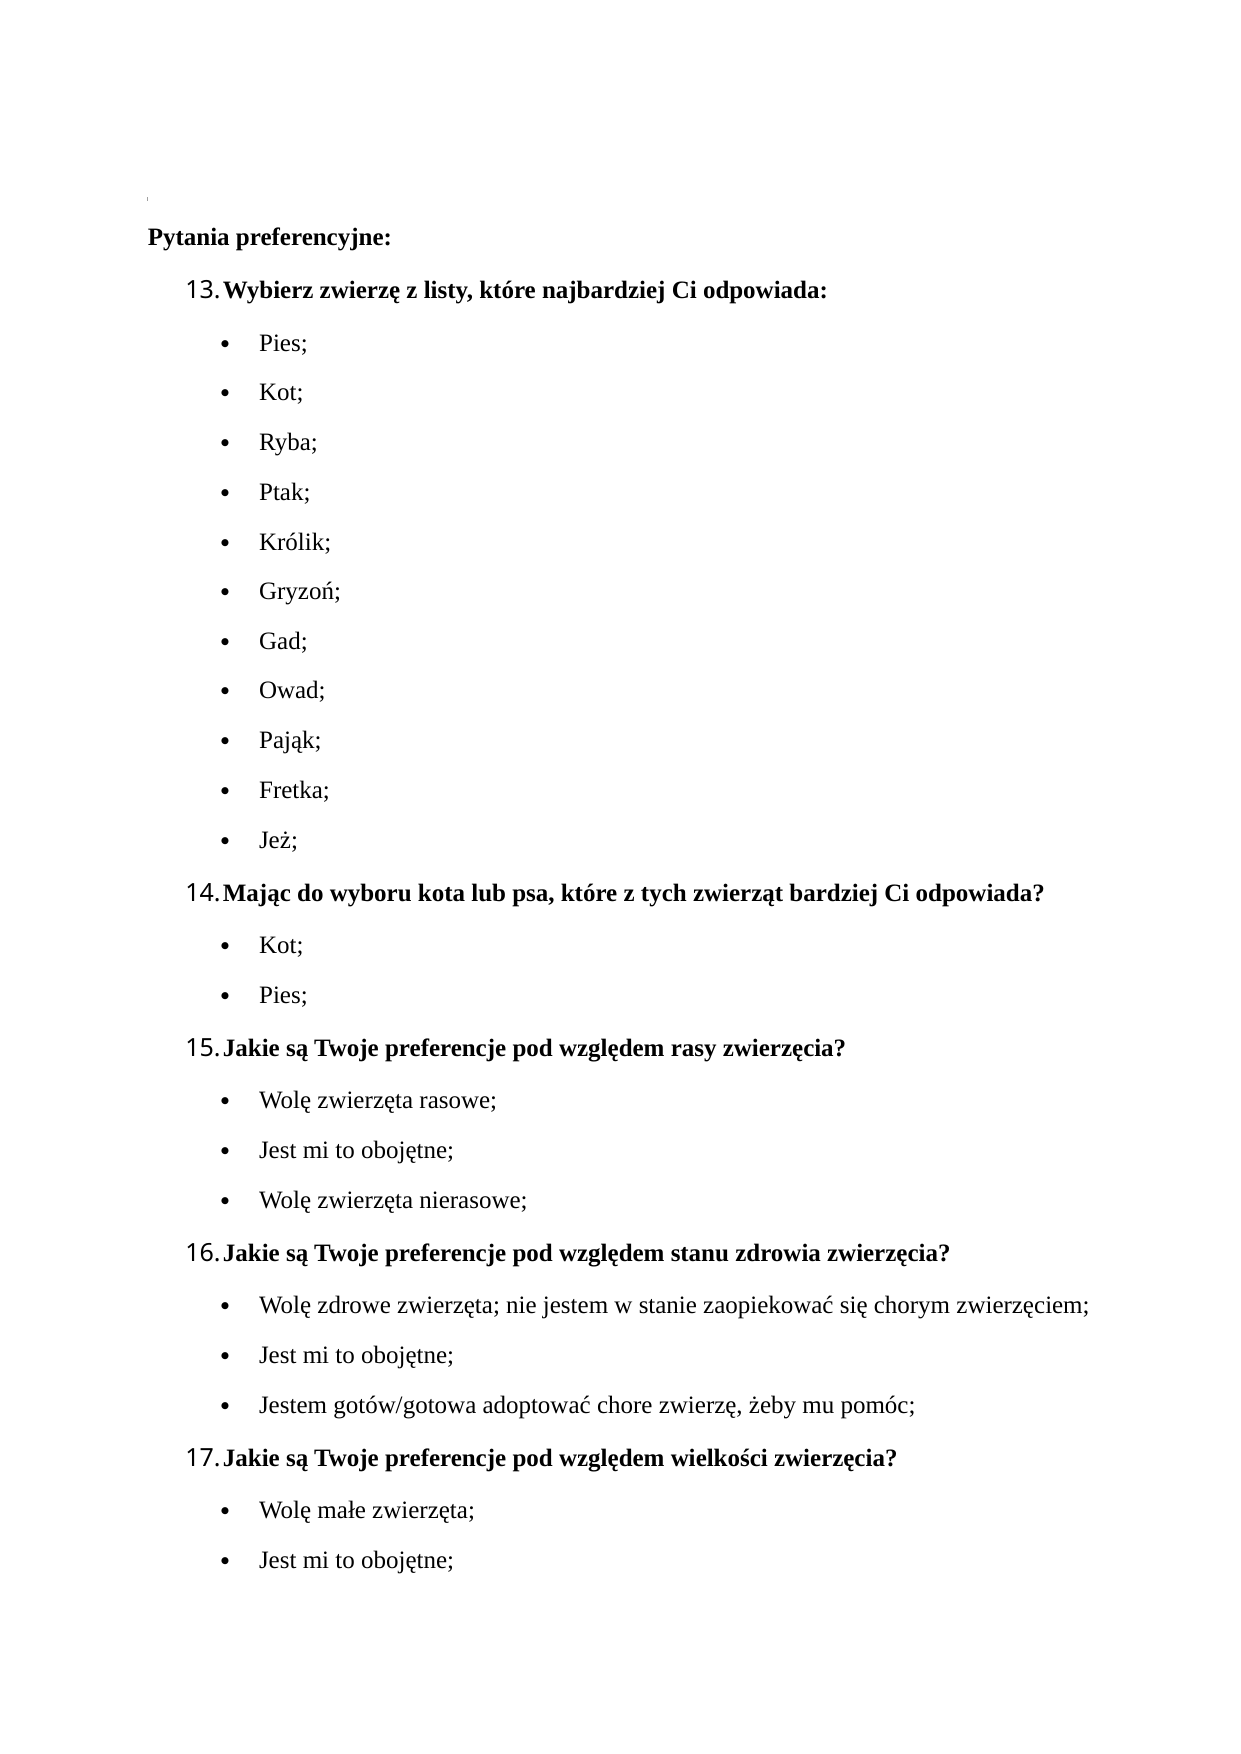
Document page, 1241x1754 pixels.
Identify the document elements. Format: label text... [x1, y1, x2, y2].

list Owad; [221, 676, 1093, 704]
list Mając do wyboru kota lub psa, które z tych zwierząt bardziej Ci odpowiada? [185, 874, 1093, 908]
list Jestem gotów/gotowa adoptować chore zwierzę, żeby mu pomóc; [221, 1390, 1093, 1418]
list Wolę zwierzęta nierasowe; [221, 1185, 1093, 1213]
list Jest mi to obojętne; [221, 1340, 1093, 1369]
list Pies; [221, 328, 1093, 357]
list Wolę zwierzęta rasowe; [221, 1085, 1093, 1114]
list Gad; [221, 626, 1093, 655]
list Jakie są Twoje preferencje pod względem rasy zwierzęcia? [185, 1029, 1093, 1064]
list Jeż; [221, 825, 1093, 853]
text Pytania preferencyjne: [148, 222, 1093, 251]
list Pies; [221, 980, 1093, 1009]
list Kot; [221, 930, 1093, 959]
list Gryzoń; [221, 576, 1093, 605]
list Ryba; [221, 427, 1093, 456]
list Wybierz zwierzę z listy, które najbardziej Ci odpowiada: [185, 272, 1093, 306]
list Wolę zdrowe zwierzęta; nie jestem w stanie zaopiekować się chorym zwierzęciem; [221, 1290, 1093, 1319]
list Fretka; [221, 775, 1093, 804]
list Jakie są Twoje preferencje pod względem wielkości zwierzęcia? [185, 1439, 1093, 1473]
list Ptak; [221, 477, 1093, 506]
list Pająk; [221, 725, 1093, 754]
list Jest mi to obojętne; [221, 1545, 1093, 1574]
list Królik; [221, 527, 1093, 555]
list Kot; [221, 377, 1093, 406]
list Jest mi to obojętne; [221, 1135, 1093, 1164]
list Wolę małe zwierzęta; [221, 1495, 1093, 1524]
list Jakie są Twoje preferencje pod względem stanu zdrowia zwierzęcia? [185, 1234, 1093, 1268]
